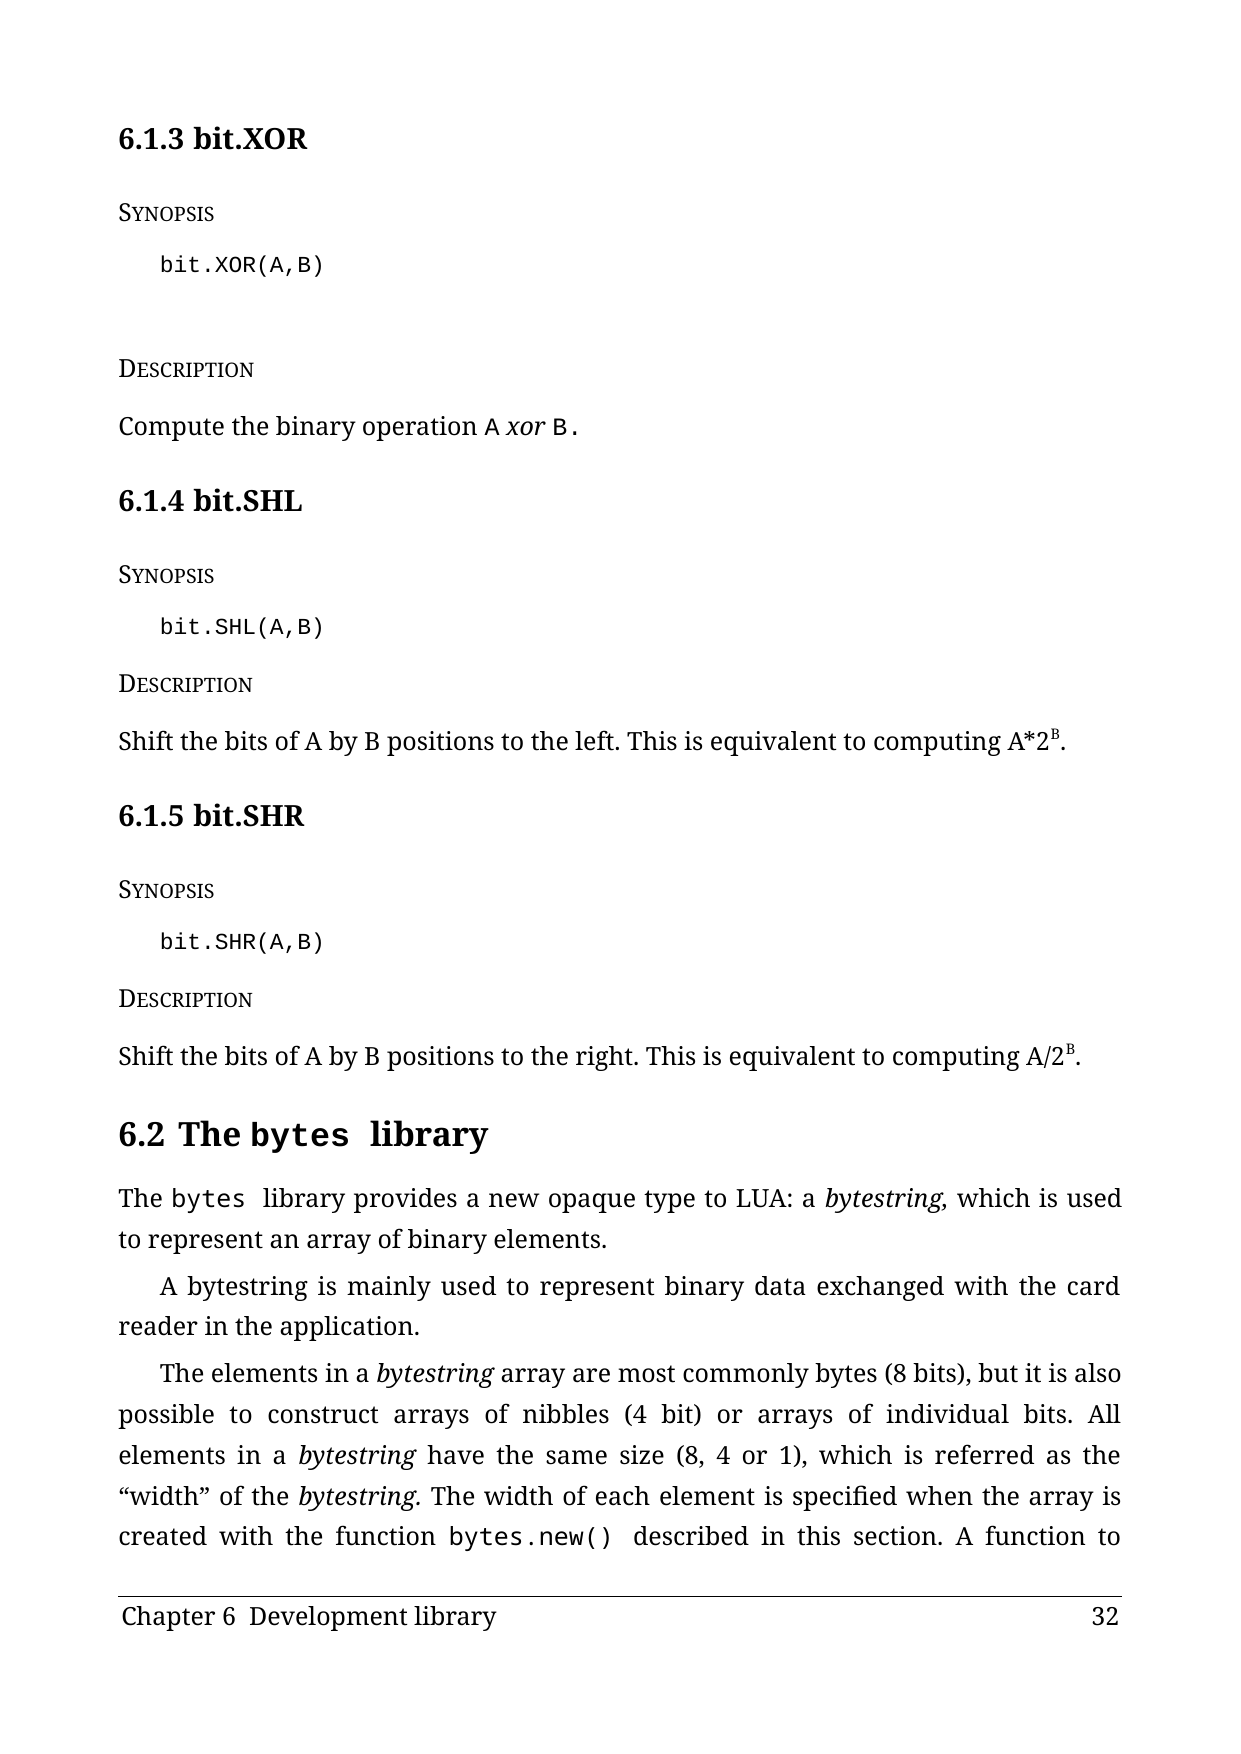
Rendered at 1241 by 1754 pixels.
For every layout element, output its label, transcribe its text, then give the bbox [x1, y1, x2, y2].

text Shift the bits of A by B positions to the right. This is equivalent to computing A/2B. [118, 1039, 1122, 1073]
text bit.SHL(A,B) [159, 615, 1122, 641]
subtitle Synopsis [118, 195, 1122, 229]
subtitle Synopsis [118, 872, 1122, 906]
subtitle The bytes library [118, 1110, 1122, 1156]
text The bytes library provides a new opaque type to LUA: a bytestring, which is used to represent an array of binary elements. [118, 1180, 1122, 1255]
text Compute the binary operation A xor B. [118, 409, 1122, 443]
text The elements in a bytestring array are most commonly bytes (8 bits), but it is also possible to construct arrays of nibbles (4 bit) or arrays of individual bits. All elements in a bytestring have the same size (8, 4 or 1), which is referred as the “width” of the bytestring. The width of each element is specified when the array is created with the function bytes.new() described in this section. A function to [118, 1356, 1122, 1553]
text bit.SHR(A,B) [159, 930, 1122, 956]
subtitle Description [118, 350, 1122, 384]
text bit.XOR(A,B) [159, 253, 1122, 279]
subtitle Synopsis [118, 557, 1122, 591]
text A bytestring is mainly used to represent binary data exchanged with the card reader in the application. [118, 1268, 1122, 1343]
subtitle bit.XOR [118, 118, 1122, 158]
subtitle bit.SHR [118, 795, 1122, 835]
subtitle Description [118, 666, 1122, 700]
subtitle Description [118, 981, 1122, 1015]
subtitle bit.SHL [118, 480, 1122, 520]
text Shift the bits of A by B positions to the left. This is equivalent to computing A*2B. [118, 724, 1122, 758]
